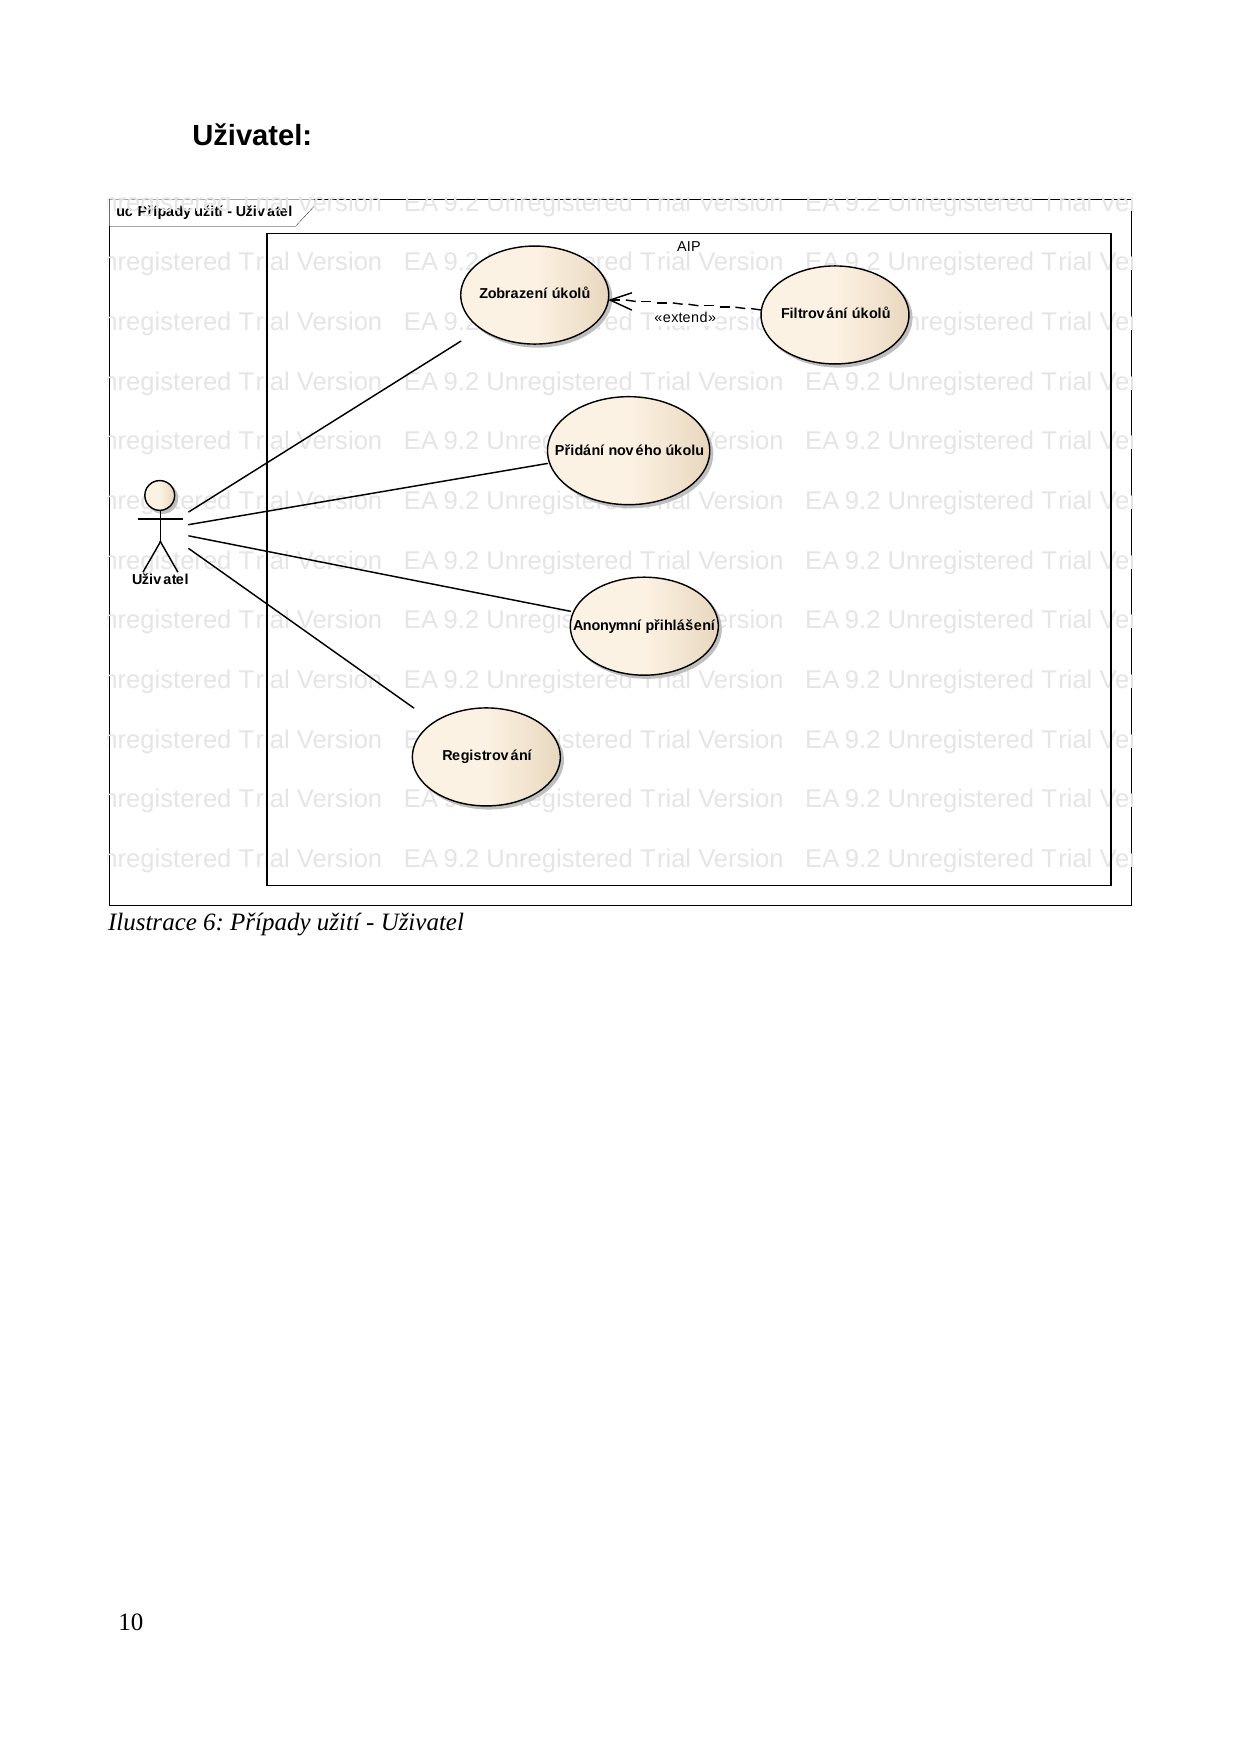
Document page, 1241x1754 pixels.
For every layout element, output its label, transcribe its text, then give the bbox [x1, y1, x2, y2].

text Ilustrace 6: Případy užití - Uživatel [108, 856, 1132, 936]
text Ilustrace 6: Případy užití - Uživatel [110, 200, 1131, 905]
text Uživatel: [118, 118, 1122, 152]
